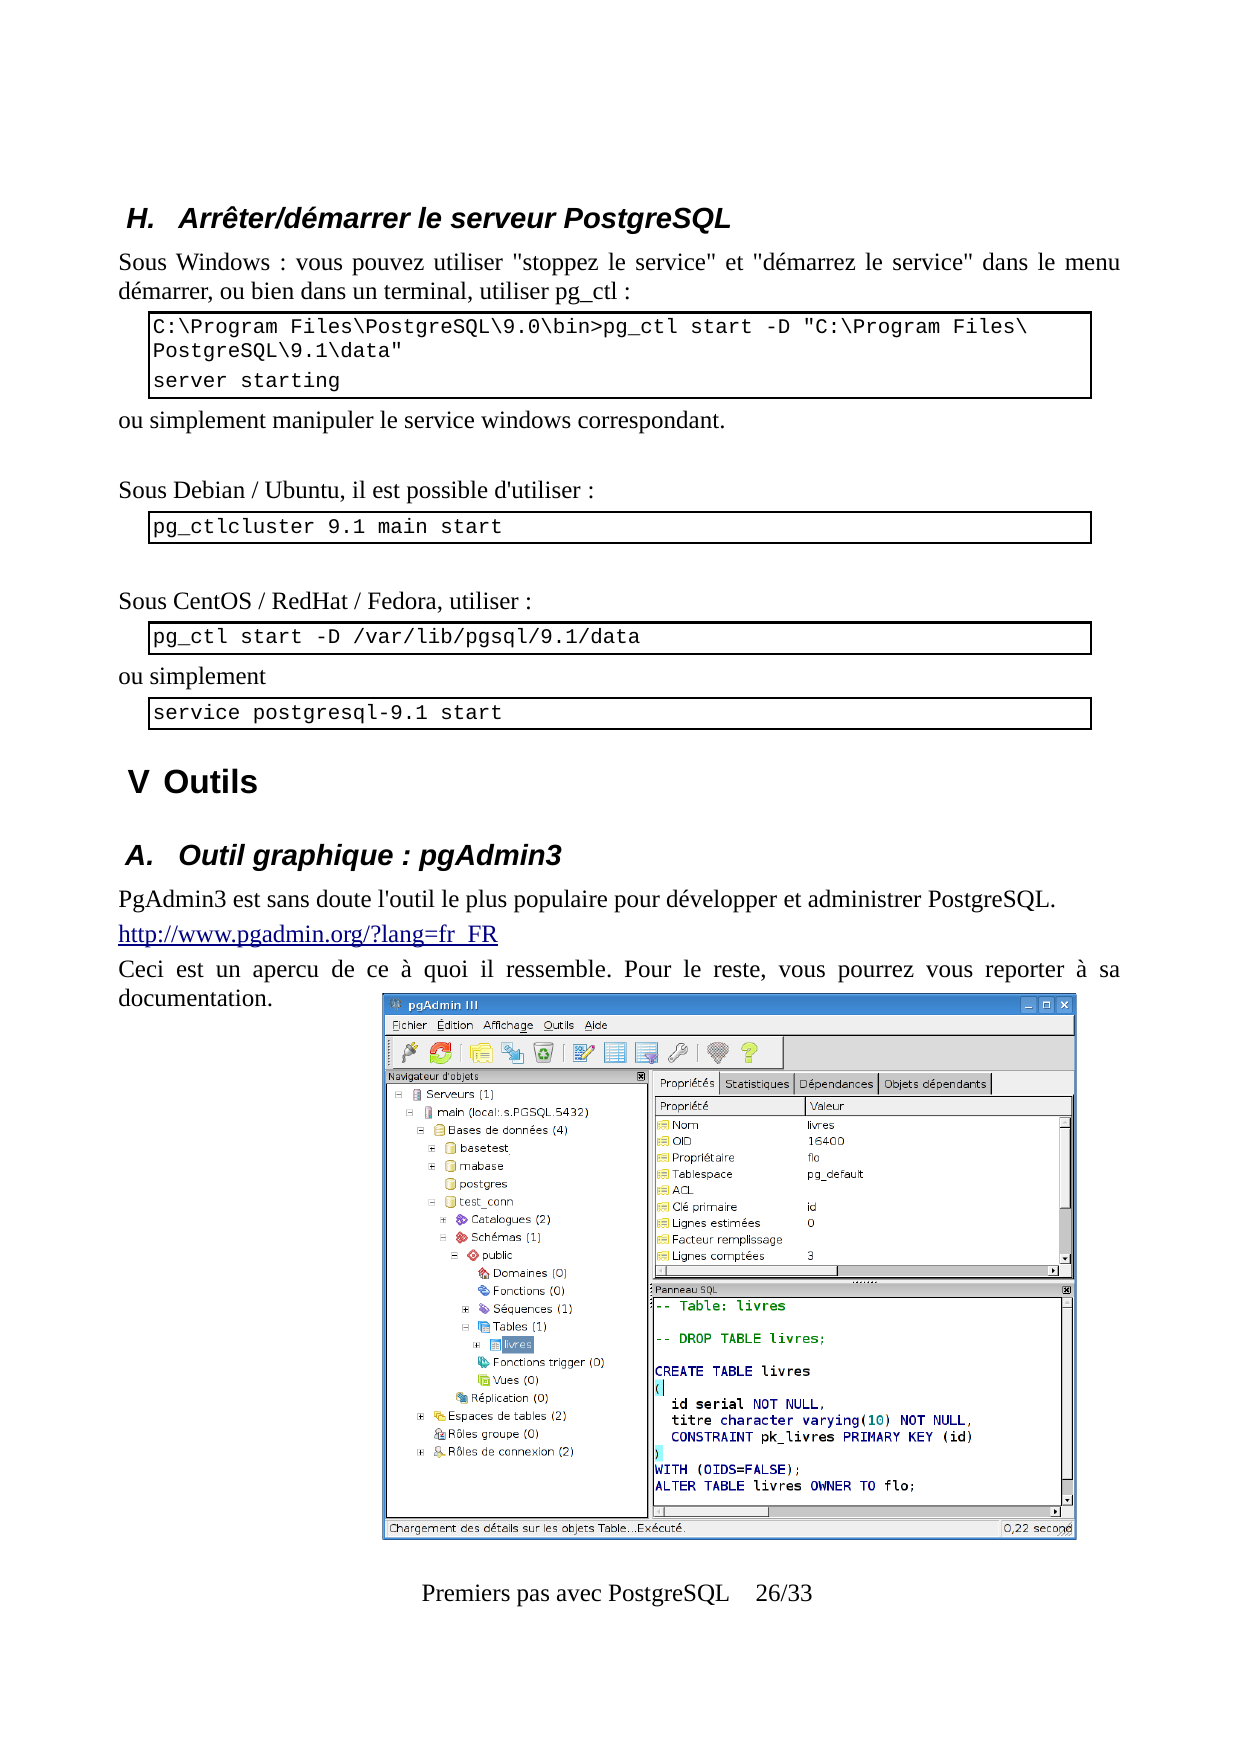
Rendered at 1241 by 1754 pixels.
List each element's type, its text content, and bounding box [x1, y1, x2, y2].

text Sous Debian / Ubuntu, il est possible d'utiliser : [118, 476, 1122, 504]
text service postgresql-9.1 start [150, 699, 1090, 728]
picture [382, 993, 1077, 1540]
text pg_ctlcluster 9.1 main start [150, 513, 1090, 542]
text ou simplement [118, 661, 1122, 690]
text ou simplement manipuler le service windows correspondant. [118, 405, 1122, 434]
text Sous CentOS / RedHat / Fedora, utiliser : [118, 586, 1122, 615]
subtitle Arrêter/démarrer le serveur PostgreSQL [118, 201, 1122, 235]
text http://www.pgadmin.org/?lang=fr_FR [118, 919, 1122, 948]
text Sous Windows : vous pouvez utiliser "stoppez le service" et "démarrez le service" dans le menu démarrer, ou bien dans un terminal, utiliser pg_ctl : [118, 247, 1122, 305]
text C:\Program Files\PostgreSQL\9.0\bin>pg_ctl start -D "C:\Program Files\PostgreSQL\9.1\data" [150, 314, 1090, 364]
text server starting [150, 365, 1090, 397]
text Ceci est un apercu de ce à quoi il ressemble. Pour le reste, vous pourrez vous reporter à sa documentation. [118, 954, 1122, 1012]
subtitle Outils [118, 762, 1122, 800]
text PgAdmin3 est sans doute l'outil le plus populaire pour développer et administrer PostgreSQL. [118, 884, 1122, 913]
text pg_ctl start -D /var/lib/pgsql/9.1/data [150, 624, 1090, 653]
subtitle Outil graphique : pgAdmin3 [118, 838, 1122, 871]
